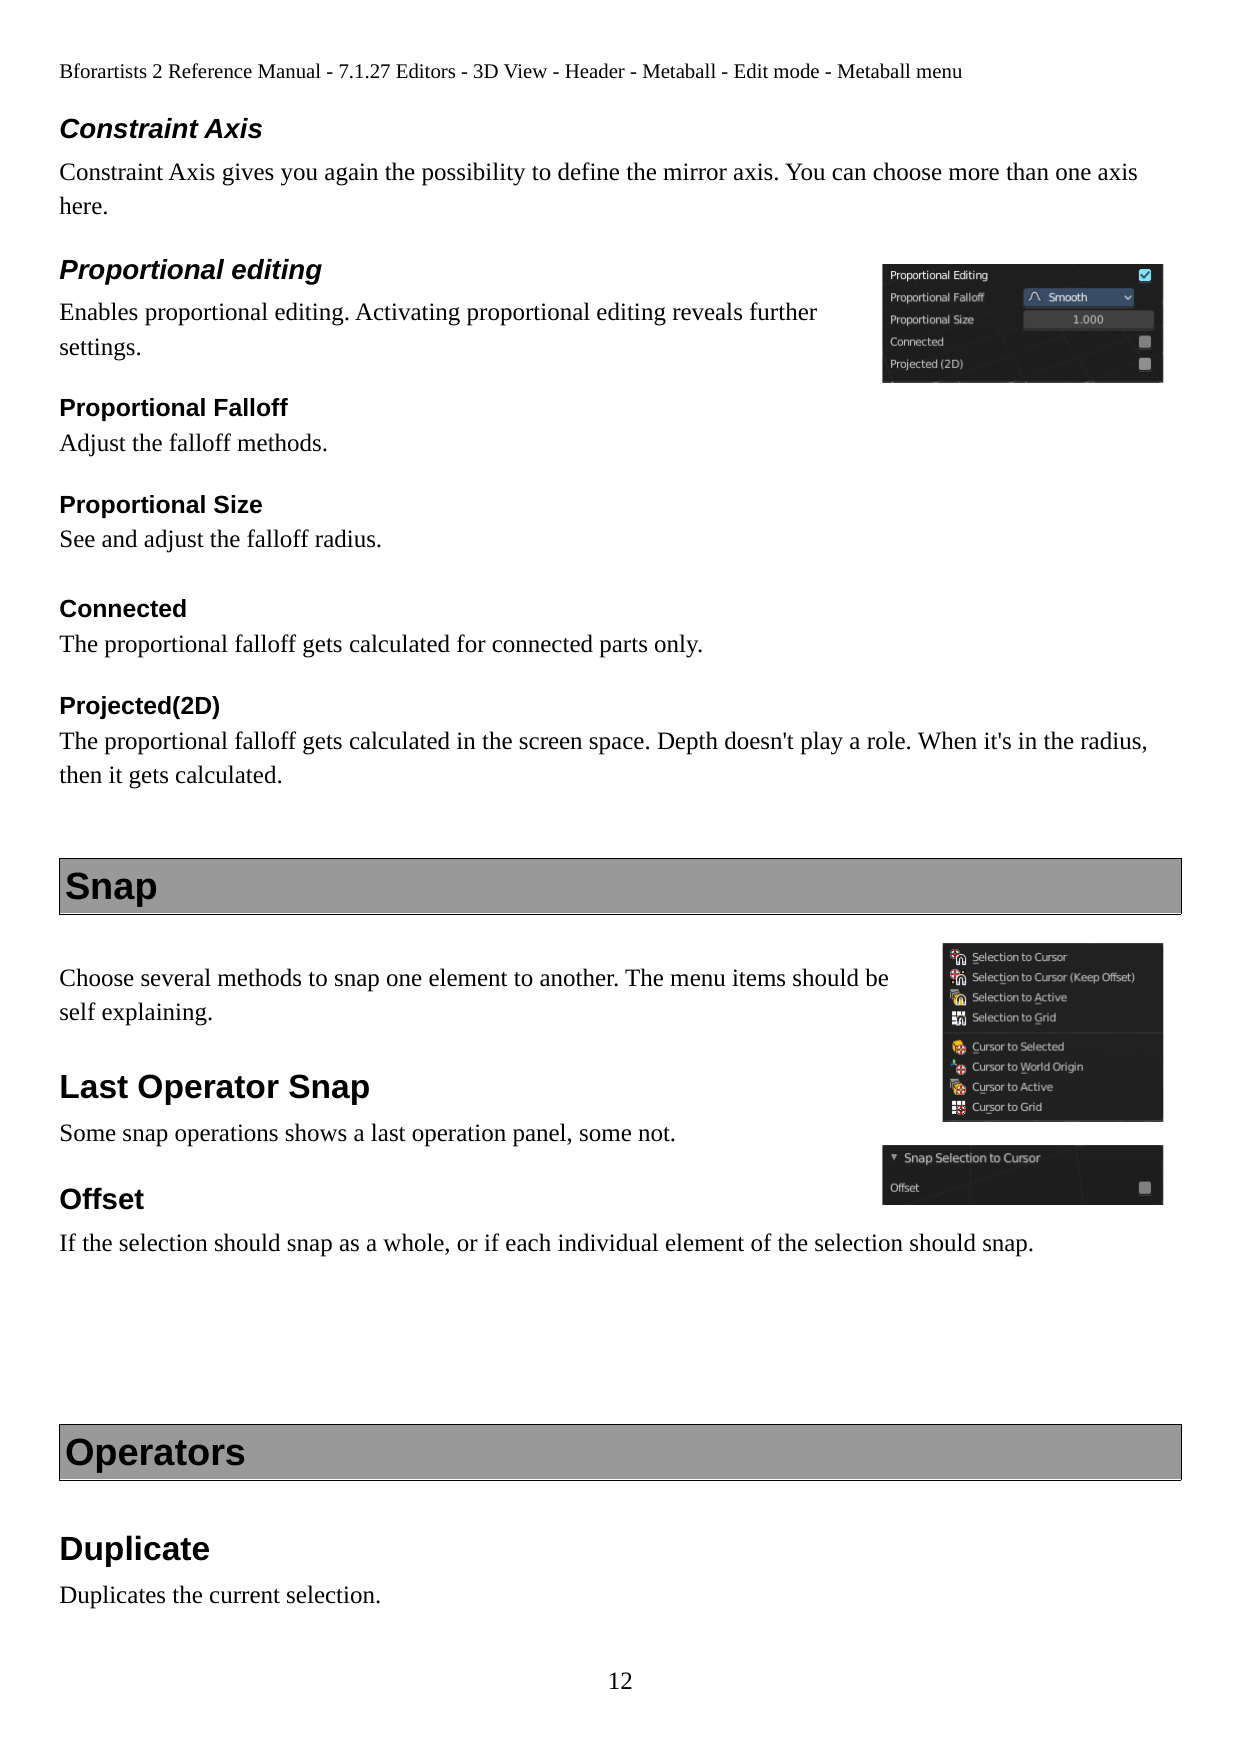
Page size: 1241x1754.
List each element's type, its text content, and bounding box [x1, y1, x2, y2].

text Constraint Axis gives you again the possibility to define the mirror axis. You can choose more than one axis here. [59, 157, 1181, 220]
text Some snap operations shows a last operation panel, some not. [59, 1118, 1181, 1147]
subtitle Constraint Axis [59, 113, 1181, 144]
text The proportional falloff gets calculated in the screen space. Depth doesn't play a role. When it's in the radius, then it gets calculated. [59, 726, 1181, 789]
text The proportional falloff gets calculated for connected parts only. [59, 629, 1181, 658]
subtitle Proportional editing [59, 253, 1181, 285]
text Choose several methods to snap one element to another. The menu items should be self explaining. [59, 963, 942, 1026]
picture [942, 943, 1164, 1122]
text If the selection should snap as a whole, or if each individual element of the selection should snap. [59, 1228, 1181, 1257]
picture [882, 1145, 1164, 1205]
table_header Snap [60, 859, 1181, 913]
text See and adjust the falloff radius. [59, 524, 1181, 553]
text Adjust the falloff methods. [59, 428, 1181, 457]
subtitle Proportional Size [59, 490, 1181, 518]
subtitle Projected(2D) [59, 691, 1181, 719]
subtitle Last Operator Snap [59, 1067, 942, 1106]
text Enables proportional editing. Activating proportional editing reveals further settings. [59, 297, 882, 361]
table_header Operators [60, 1425, 1181, 1479]
subtitle Duplicate [59, 1529, 1181, 1568]
subtitle Proportional Falloff [59, 393, 1181, 422]
subtitle Connected [59, 594, 1181, 623]
text Duplicates the current selection. [59, 1580, 1181, 1609]
picture [882, 264, 1164, 383]
subtitle Offset [59, 1182, 1181, 1216]
subtitle [1164, 1067, 1181, 1106]
